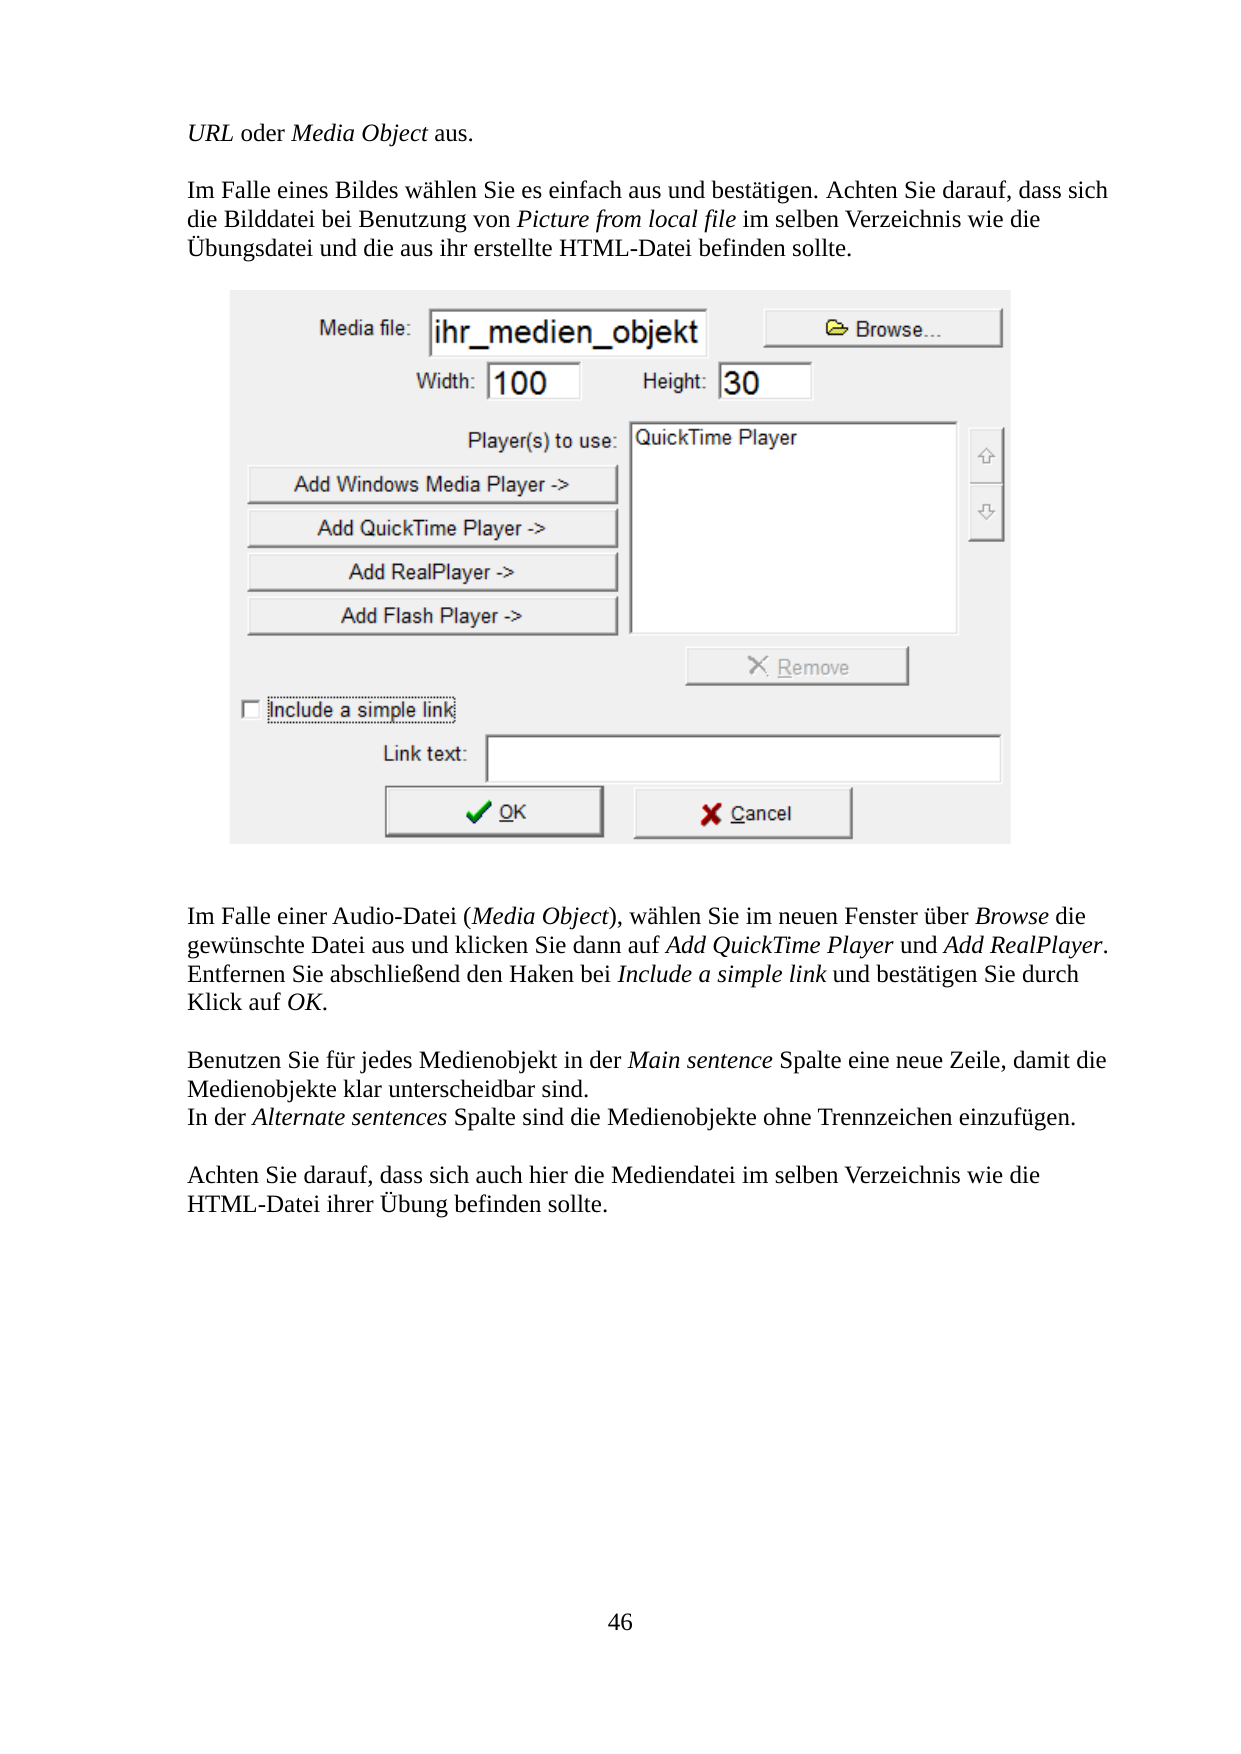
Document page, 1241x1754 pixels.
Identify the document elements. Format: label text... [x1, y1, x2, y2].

text In der Alternate sentences Spalte sind die Medienobjekte ohne Trennzeichen einzufügen. [187, 1102, 1122, 1131]
picture [229, 290, 1011, 844]
text Benutzen Sie für jedes Medienobjekt in der Main sentence Spalte eine neue Zeile, damit die Medienobjekte klar unterscheidbar sind. [187, 1045, 1122, 1102]
text Im Falle eines Bildes wählen Sie es einfach aus und bestätigen. Achten Sie darauf, dass sich die Bilddatei bei Benutzung von Picture from local file im selben Verzeichnis wie die Übungsdatei und die aus ihr erstellte HTML-Datei befinden sollte. [187, 176, 1122, 262]
text URL oder Media Object aus. [187, 118, 1122, 147]
text Achten Sie darauf, dass sich auch hier die Mediendatei im selben Verzeichnis wie die HTML-Datei ihrer Übung befinden sollte. [187, 1160, 1122, 1217]
text Im Falle einer Audio-Datei (Media Object), wählen Sie im neuen Fenster über Browse die gewünschte Datei aus und klicken Sie dann auf Add QuickTime Player und Add RealPlayer. Entfernen Sie abschließend den Haken bei Include a simple link und bestätigen Sie durch Klick auf OK. [187, 901, 1122, 1016]
